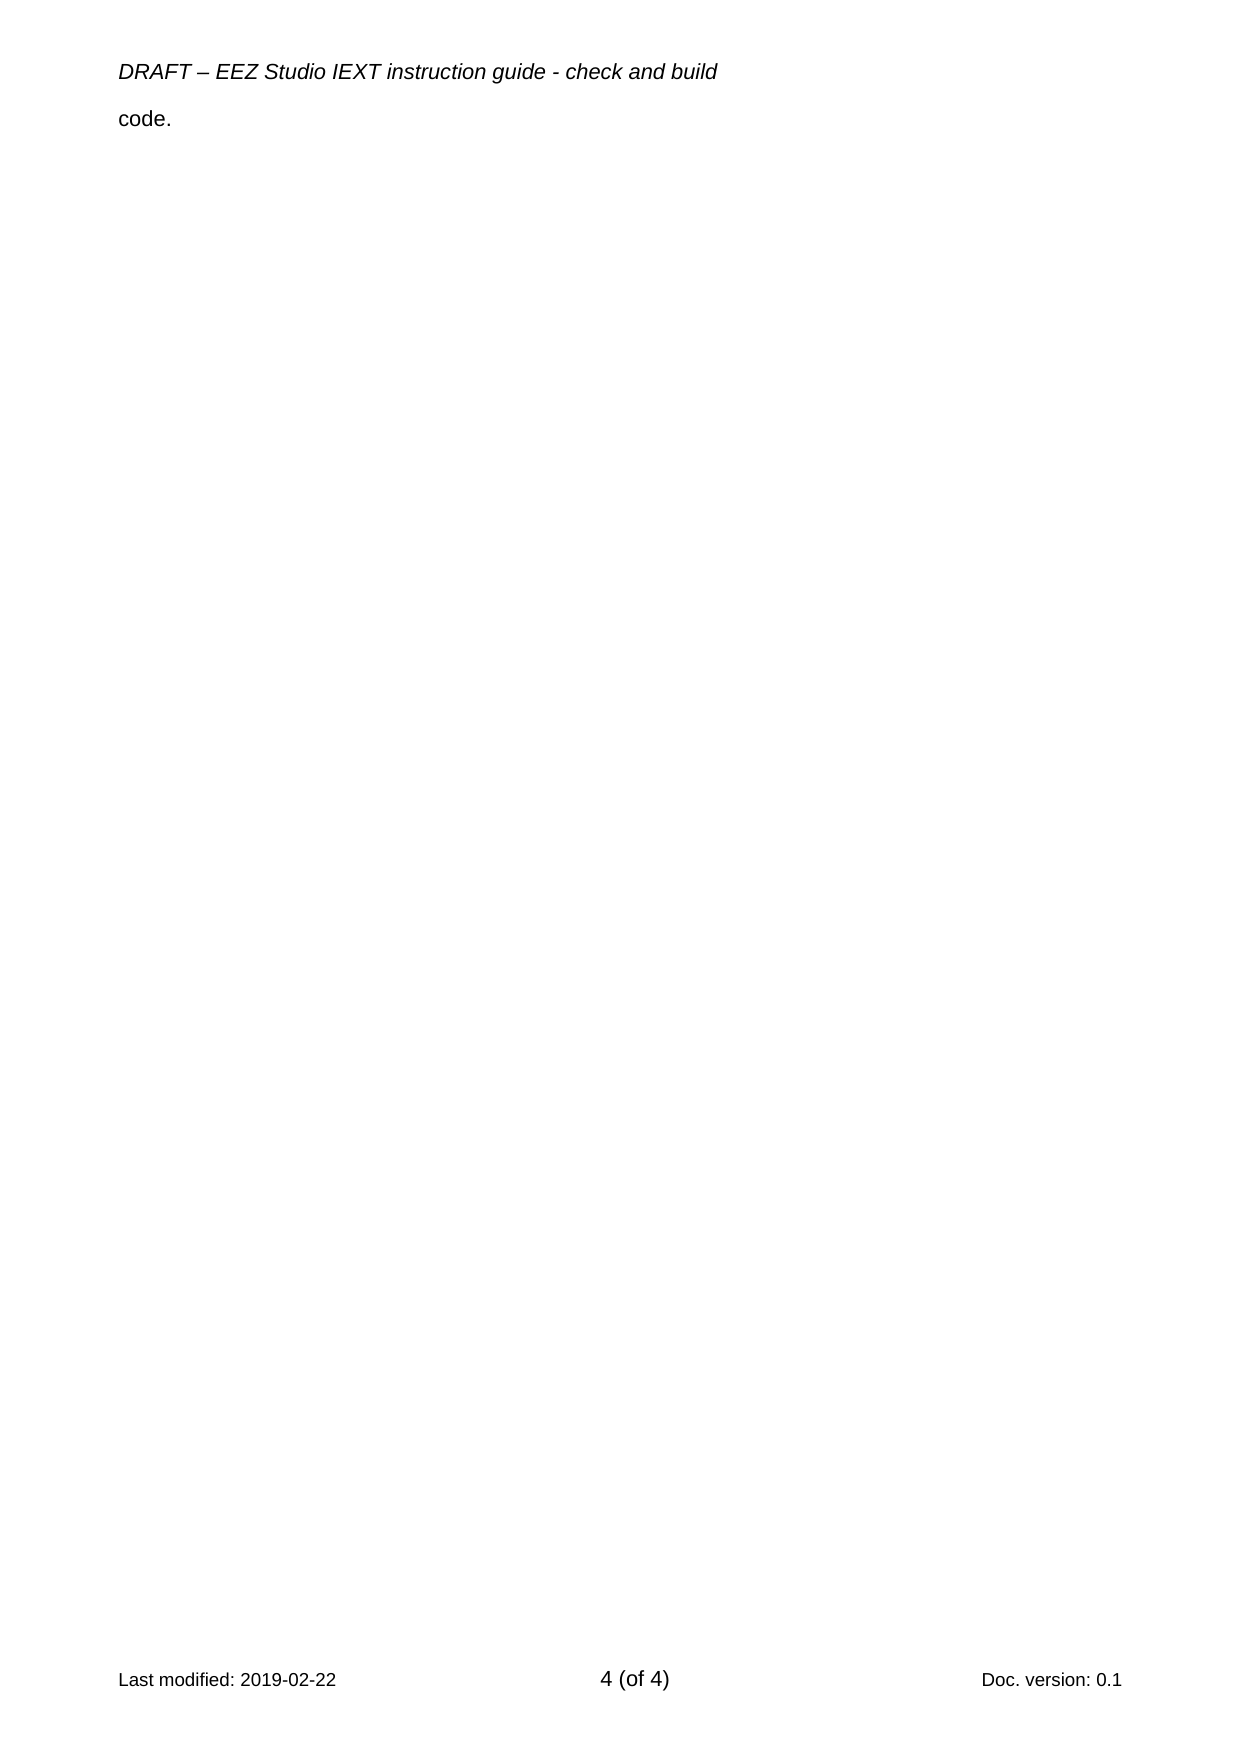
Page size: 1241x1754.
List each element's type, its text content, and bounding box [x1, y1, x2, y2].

text code. [118, 106, 1122, 131]
